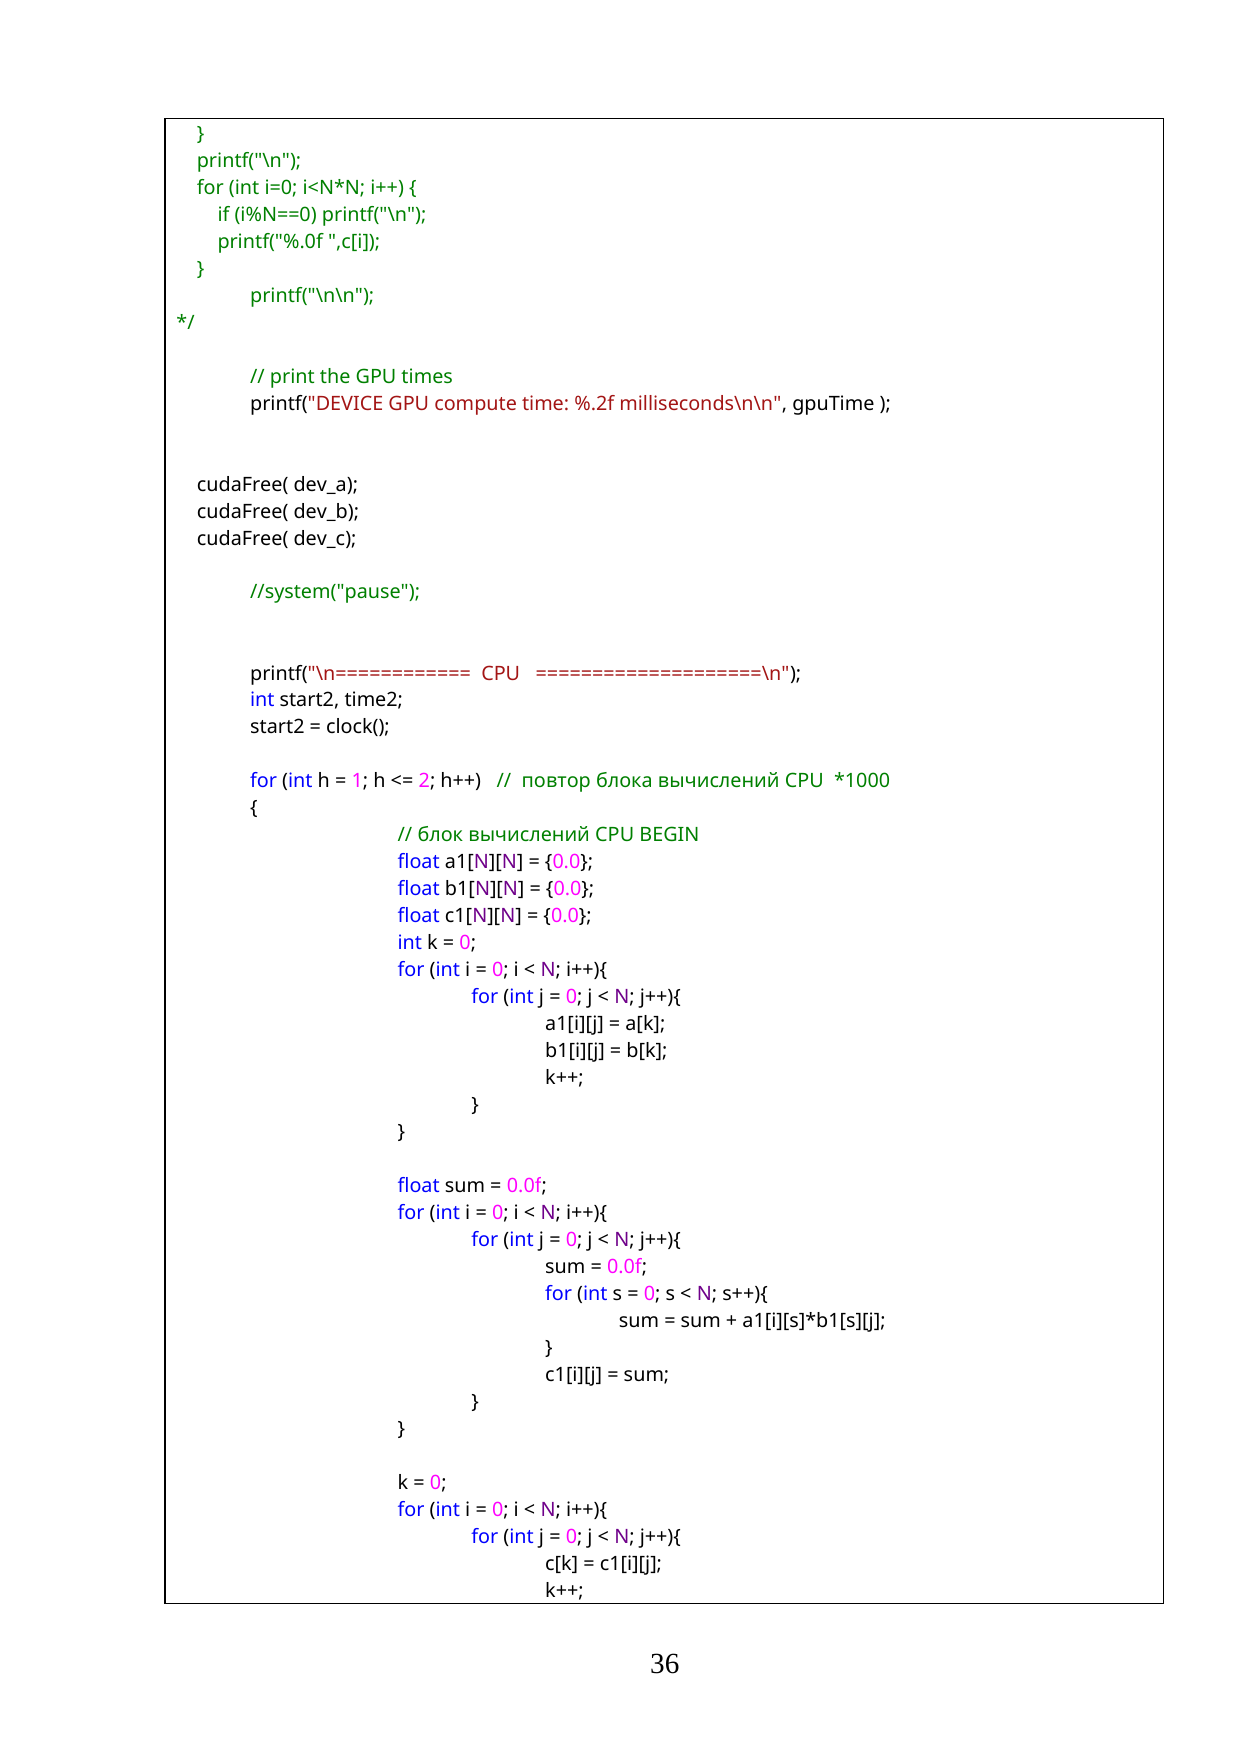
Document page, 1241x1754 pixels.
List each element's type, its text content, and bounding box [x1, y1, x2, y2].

table_cell } printf("\n"); for (int i=0; i<N*N; i++) { if (i%N==0) printf("\n"); printf("%.0f ",c[i]); } printf("\n\n"); */ // print the GPU times printf("DEVICE GPU compute time: %.2f milliseconds\n\n", gpuTime ); cudaFree( dev_a); cudaFree( dev_b); cudaFree( dev_c); //system("pause"); printf("\n============ CPU ====================\n"); int start2, time2; start2 = clock(); for (int h = 1; h <= 2; h++) // повтор блока вычислений CPU *1000 { // блок вычислений CPU BEGIN float a1[N][N] = {0.0}; float b1[N][N] = {0.0}; float c1[N][N] = {0.0}; int k = 0; for (int i = 0; i < N; i++){ for (int j = 0; j < N; j++){ a1[i][j] = a[k]; b1[i][j] = b[k]; k++; } } float sum = 0.0f; for (int i = 0; i < N; i++){ for (int j = 0; j < N; j++){ sum = 0.0f; for (int s = 0; s < N; s++){ sum = sum + a1[i][s]*b1[s][j]; } c1[i][j] = sum; } } k = 0; for (int i = 0; i < N; i++){ for (int j = 0; j < N; j++){ c[k] = c1[i][j]; k++; [166, 119, 1163, 1603]
